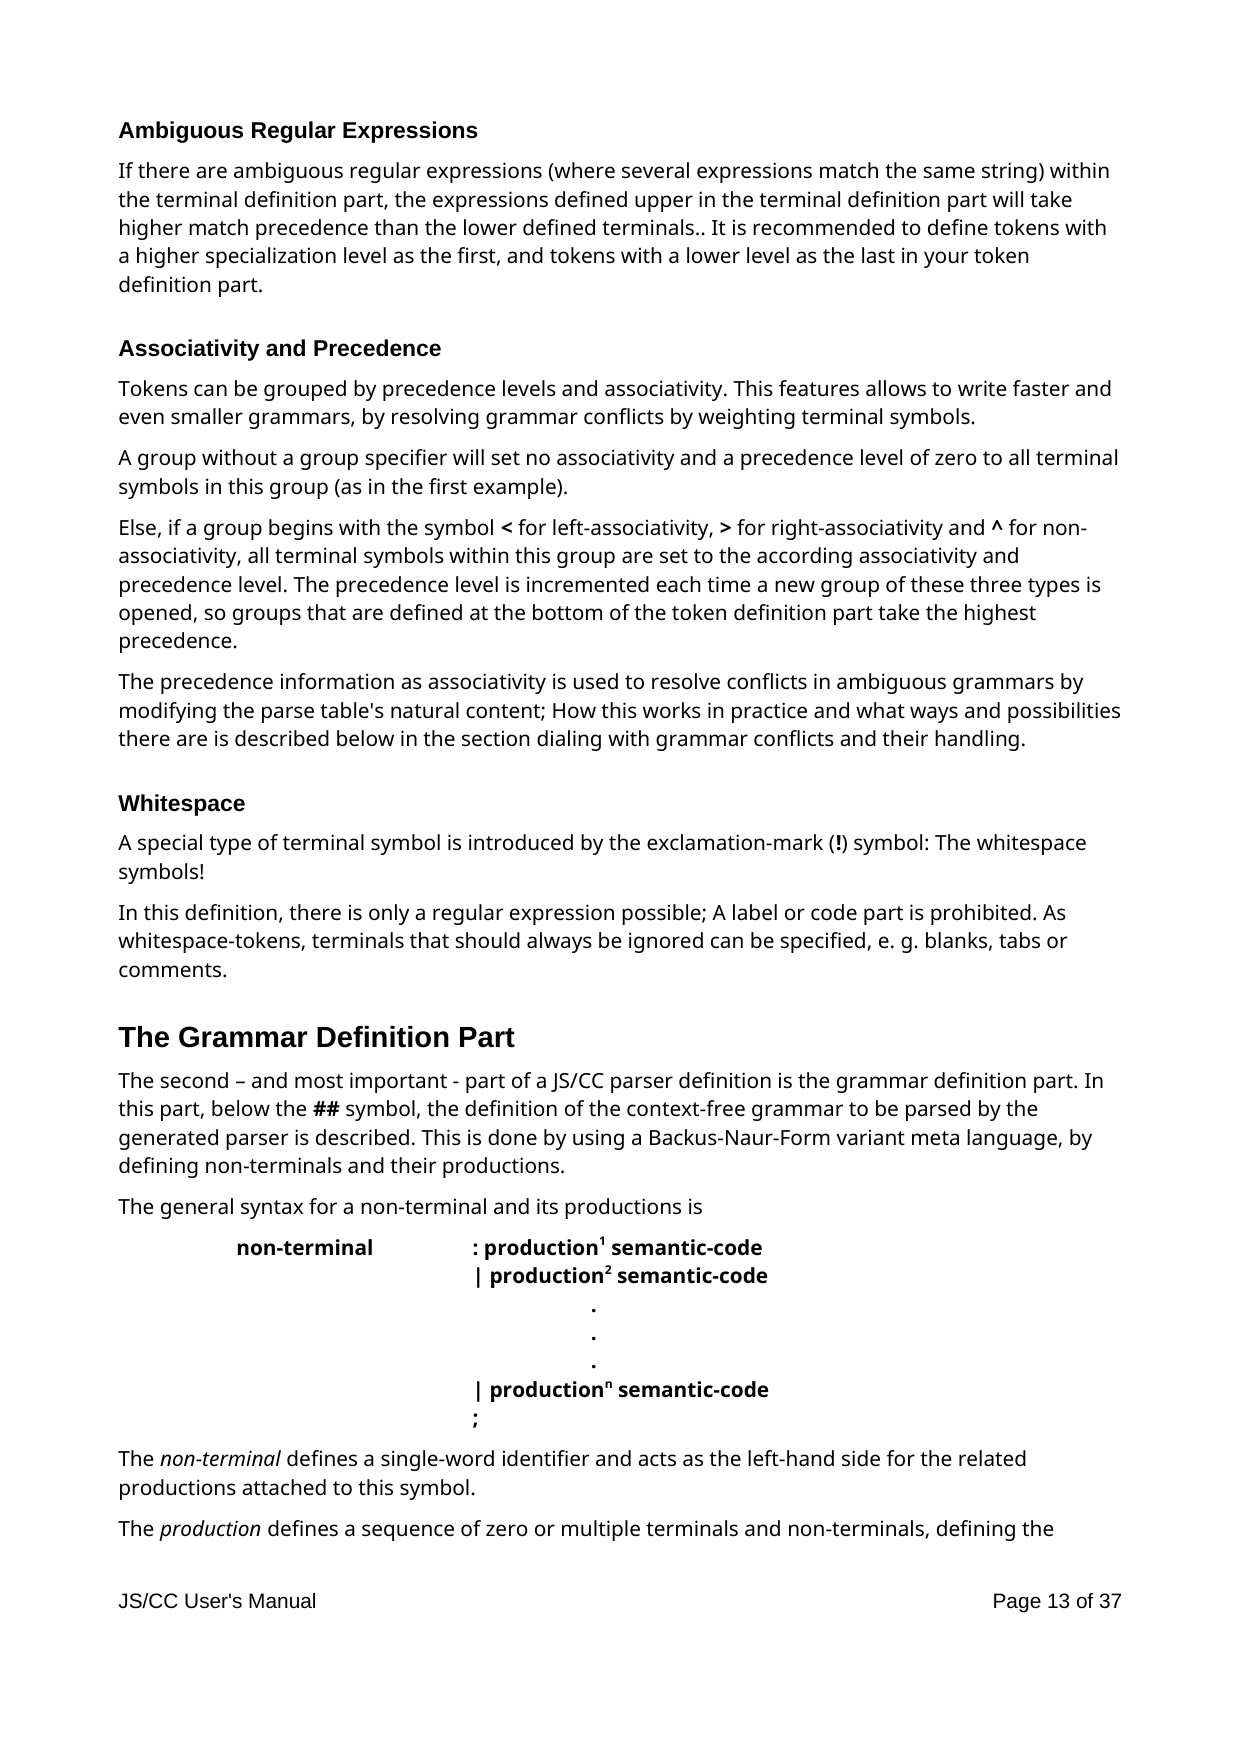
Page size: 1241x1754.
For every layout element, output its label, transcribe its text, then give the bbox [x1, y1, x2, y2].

text The second – and most important - part of a JS/CC parser definition is the grammar definition part. In this part, below the ## symbol, the definition of the context-free grammar to be parsed by the generated parser is described. This is done by using a Backus-Naur-Form variant meta language, by defining non-terminals and their productions. [118, 1066, 1122, 1179]
text If there are ambiguous regular expressions (where several expressions match the same string) within the terminal definition part, the expressions defined upper in the terminal definition part will take higher match precedence than the lower defined terminals.. It is recommended to define tokens with a higher specialization level as the first, and tokens with a lower level as the last in your token definition part. [118, 156, 1122, 298]
subtitle The Grammar Definition Part [118, 1021, 1122, 1053]
text Tokens can be grouped by precedence levels and associativity. This features allows to write faster and even smaller grammars, by resolving grammar conflicts by weighting terminal symbols. [118, 374, 1122, 431]
text The non-terminal defines a single-word identifier and acts as the left-hand side for the related productions attached to this symbol. [118, 1444, 1122, 1501]
text A special type of terminal symbol is introduced by the exclamation-mark (!) symbol: The whitespace symbols! [118, 828, 1122, 885]
subtitle Associativity and Precedence [118, 336, 1122, 362]
text In this definition, there is only a regular expression possible; A label or code part is prohibited. As whitespace-tokens, terminals that should always be ignored can be specified, e. g. blanks, tabs or comments. [118, 898, 1122, 983]
text non-terminal : production1 semantic-code | production2 semantic-code . . . | productionn semantic-code ; [118, 1233, 1122, 1432]
text A group without a group specifier will set no associativity and a precedence level of zero to all terminal symbols in this group (as in the first example). [118, 443, 1122, 500]
subtitle Ambiguous Regular Expressions [118, 118, 1122, 144]
subtitle Whitespace [118, 790, 1122, 816]
text The precedence information as associativity is used to resolve conflicts in ambiguous grammars by modifying the parse table's natural content; How this works in practice and what ways and possibilities there are is described below in the section dialing with grammar conflicts and their handling. [118, 667, 1122, 753]
text The general syntax for a non-terminal and its productions is [118, 1192, 1122, 1220]
text The production defines a sequence of zero or multiple terminals and non-terminals, defining the [118, 1514, 1122, 1542]
text Else, if a group begins with the symbol < for left-associativity, > for right-associativity and ^ for non-associativity, all terminal symbols within this group are set to the according associativity and precedence level. The precedence level is incremented each time a new group of these three types is opened, so groups that are defined at the bottom of the token definition part take the highest precedence. [118, 513, 1122, 655]
